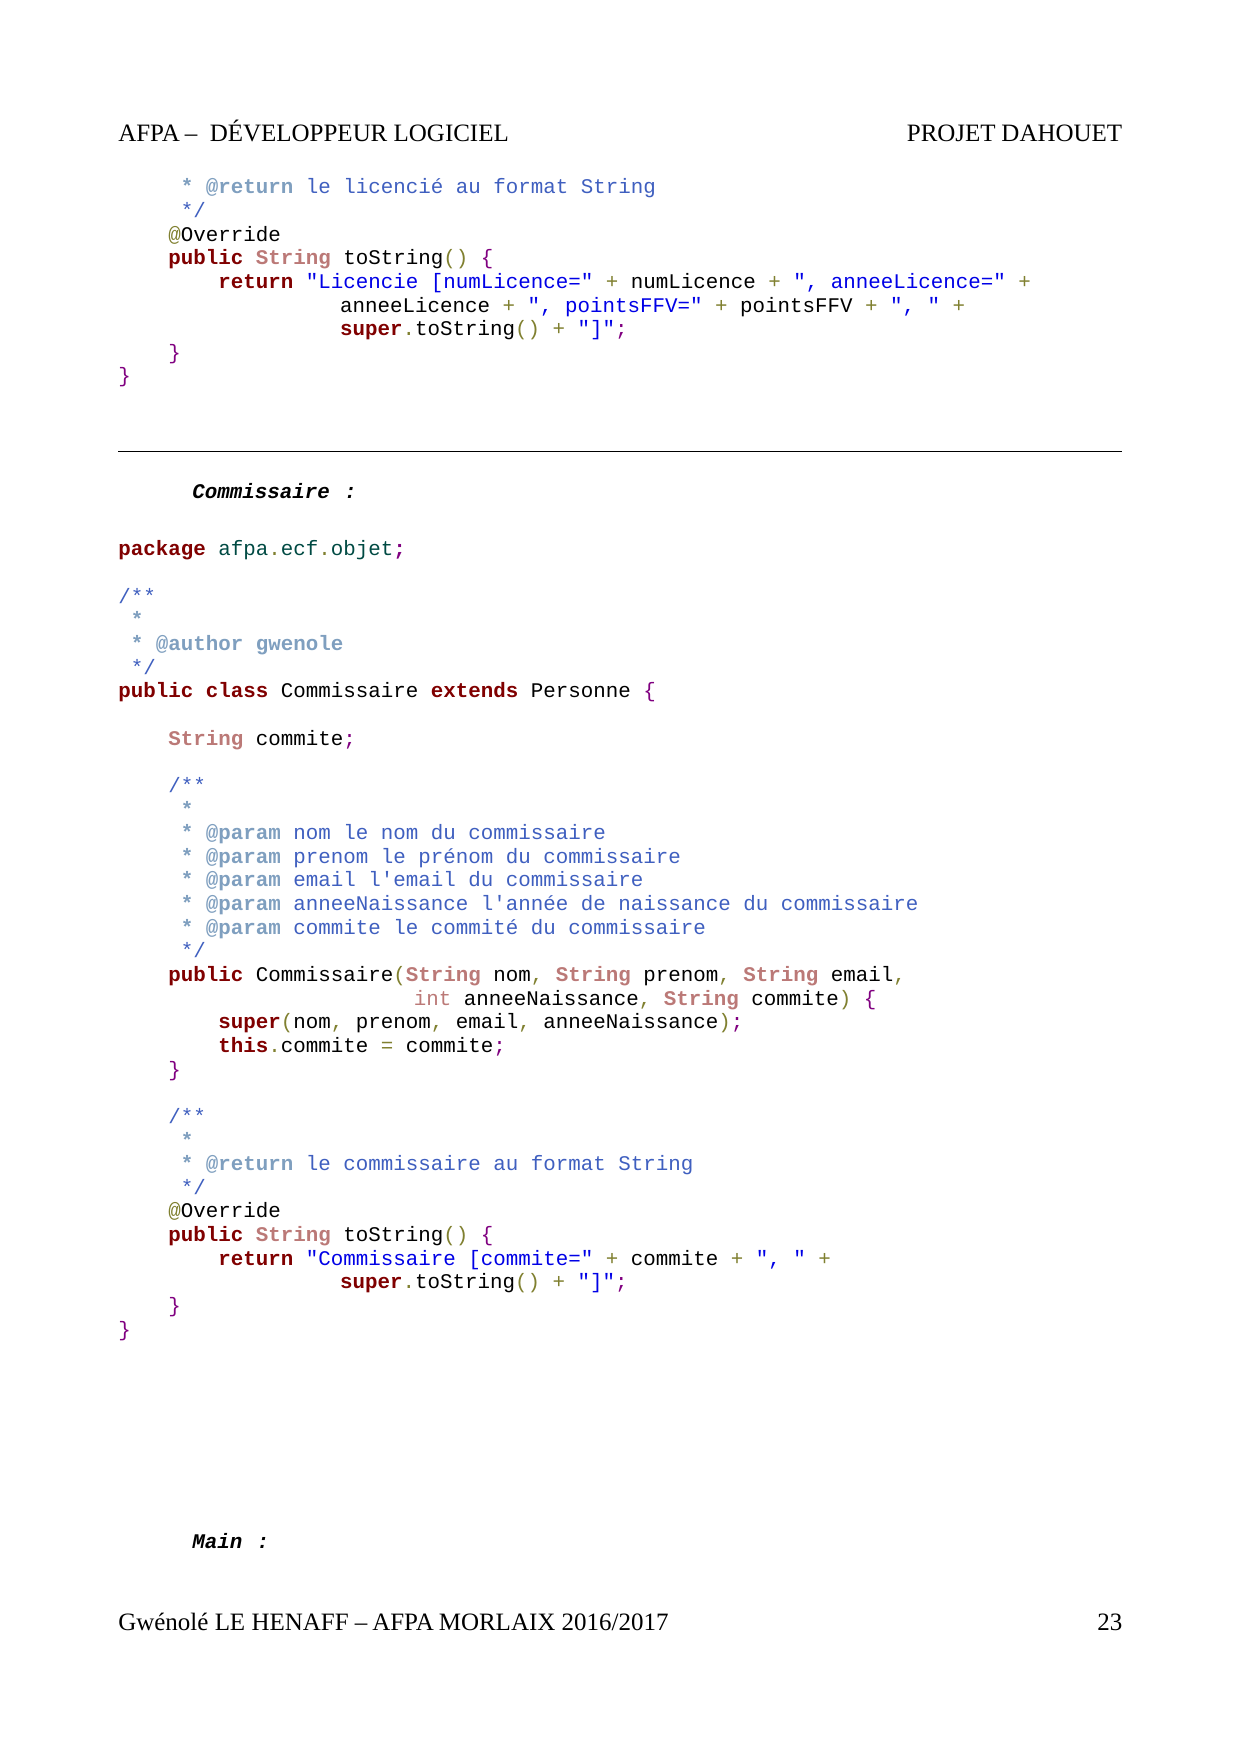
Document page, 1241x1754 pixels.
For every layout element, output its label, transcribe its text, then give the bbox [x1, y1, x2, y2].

text anneeLicence + ", pointsFFV=" + pointsFFV + ", " + [118, 294, 1122, 318]
text * [118, 609, 1122, 633]
text } [118, 1295, 1122, 1319]
text } [118, 1319, 1122, 1342]
text package afpa.ecf.objet; [118, 538, 1122, 562]
text * @return le licencié au format String [118, 176, 1122, 200]
text Main : [118, 1531, 1122, 1555]
text int anneeNaissance, String commite) { [118, 988, 1122, 1011]
text public class Commissaire extends Personne { [118, 680, 1122, 704]
text * @param commite le commité du commissaire [118, 917, 1122, 940]
text */ [118, 940, 1122, 964]
text } [118, 366, 1122, 389]
text * [118, 798, 1122, 822]
text */ [118, 1177, 1122, 1201]
text @Override [118, 224, 1122, 247]
text public String toString() { [118, 247, 1122, 271]
text Commissaire : [118, 481, 1122, 504]
text * @param prenom le prénom du commissaire [118, 846, 1122, 869]
text super(nom, prenom, email, anneeNaissance); [118, 1011, 1122, 1035]
text */ [118, 657, 1122, 680]
text * @param email l'email du commissaire [118, 869, 1122, 893]
text /** [118, 1106, 1122, 1129]
text * @author gwenole [118, 633, 1122, 657]
text * @param anneeNaissance l'année de naissance du commissaire [118, 893, 1122, 917]
text @Override [118, 1201, 1122, 1224]
text /** [118, 586, 1122, 609]
text super.toString() + "]"; [118, 1271, 1122, 1295]
text * @param nom le nom du commissaire [118, 822, 1122, 846]
text String commite; [118, 728, 1122, 751]
text * @return le commissaire au format String [118, 1153, 1122, 1177]
text /** [118, 775, 1122, 798]
text * [118, 1129, 1122, 1153]
text } [118, 342, 1122, 366]
text this.commite = commite; [118, 1035, 1122, 1059]
text */ [118, 200, 1122, 224]
text return "Licencie [numLicence=" + numLicence + ", anneeLicence=" + [118, 271, 1122, 294]
text public Commissaire(String nom, String prenom, String email, [118, 964, 1122, 988]
text } [118, 1059, 1122, 1082]
text return "Commissaire [commite=" + commite + ", " + [118, 1248, 1122, 1271]
text public String toString() { [118, 1224, 1122, 1248]
text super.toString() + "]"; [118, 318, 1122, 342]
